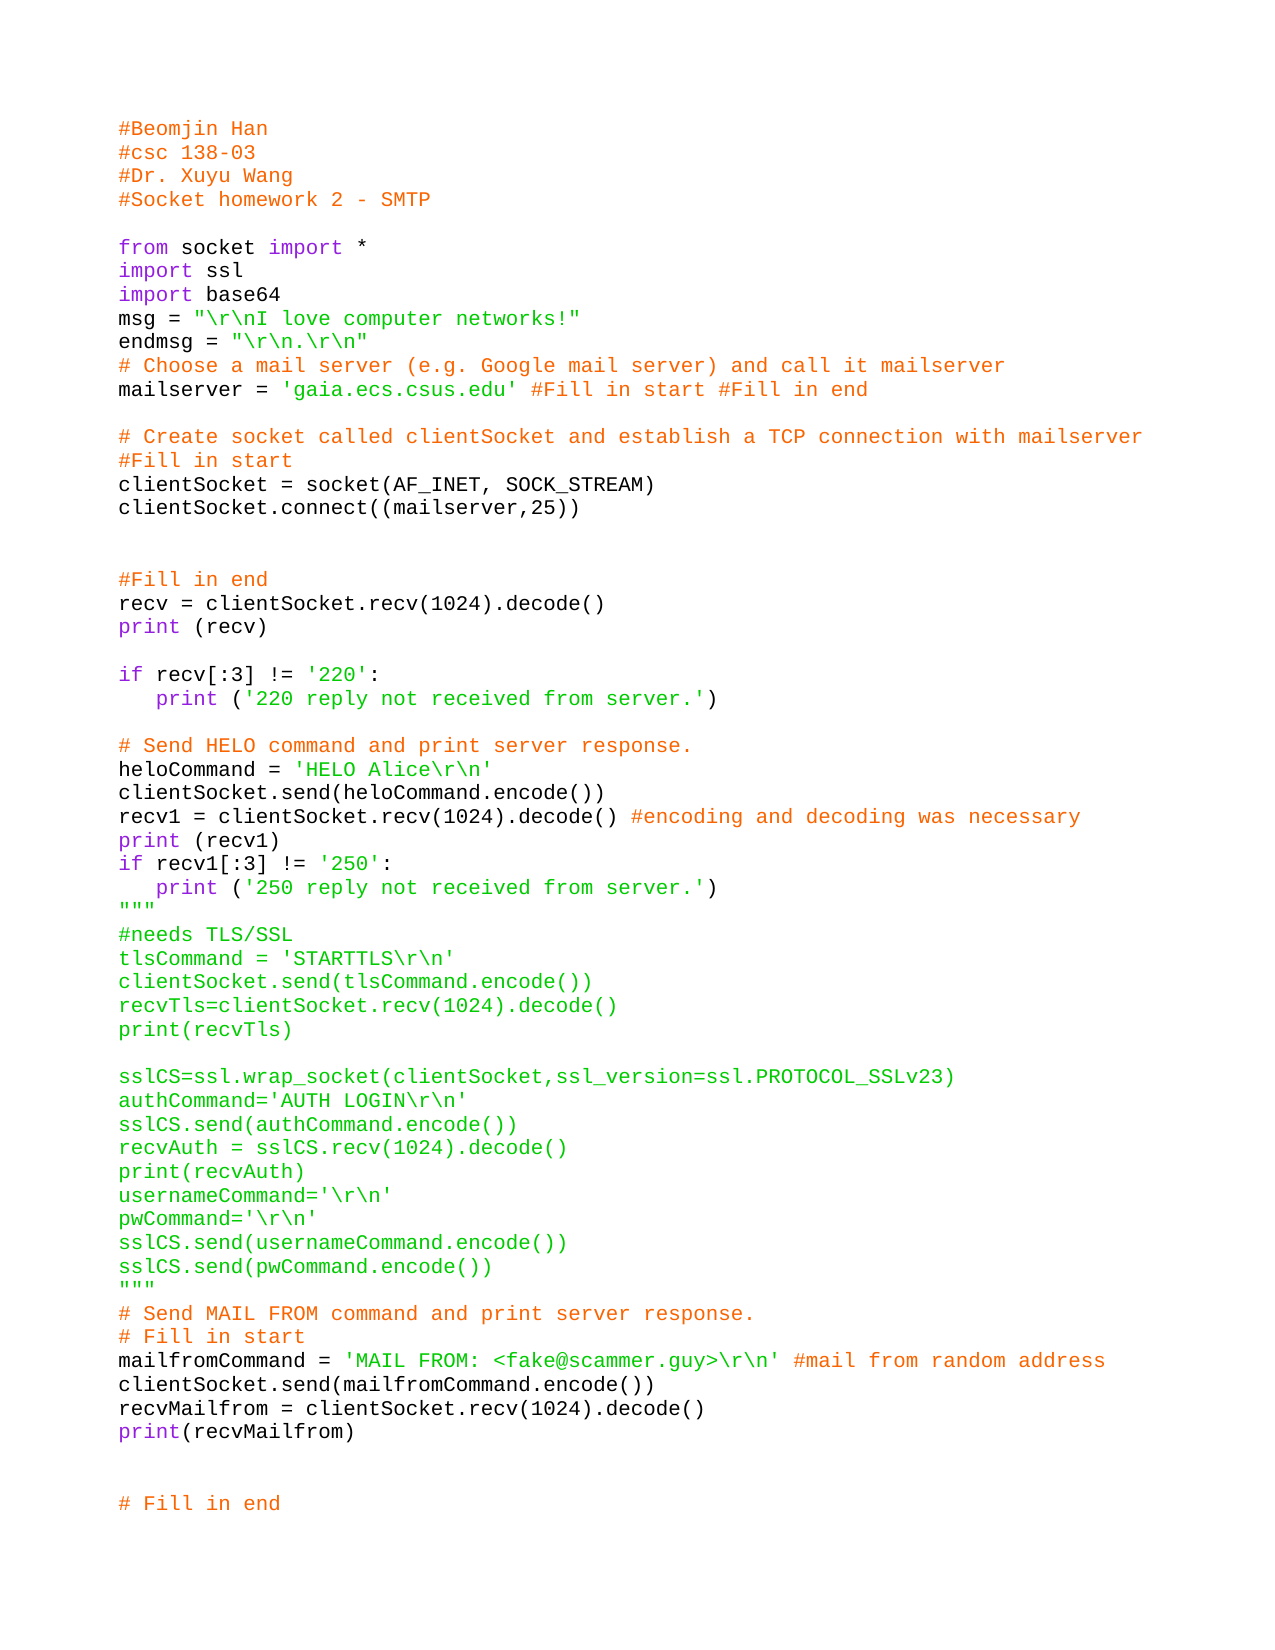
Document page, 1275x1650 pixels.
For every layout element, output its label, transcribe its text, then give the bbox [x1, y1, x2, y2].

text #Beomjin Han #csc 138-03 #Dr. Xuyu Wang #Socket homework 2 - SMTP from socket import * import ssl import base64 msg = "\r\nI love computer networks!" endmsg = "\r\n.\r\n" # Choose a mail server (e.g. Google mail server) and call it mailserver mailserver = 'gaia.ecs.csus.edu' #Fill in start #Fill in end # Create socket called clientSocket and establish a TCP connection with mailserver #Fill in start clientSocket = socket(AF_INET, SOCK_STREAM) clientSocket.connect((mailserver,25)) #Fill in end recv = clientSocket.recv(1024).decode() print (recv) if recv[:3] != '220': print ('220 reply not received from server.') # Send HELO command and print server response. heloCommand = 'HELO Alice\r\n' clientSocket.send(heloCommand.encode()) recv1 = clientSocket.recv(1024).decode() #encoding and decoding was necessary print (recv1) if recv1[:3] != '250': print ('250 reply not received from server.') """ #needs TLS/SSL tlsCommand = 'STARTTLS\r\n' clientSocket.send(tlsCommand.encode()) recvTls=clientSocket.recv(1024).decode() print(recvTls) sslCS=ssl.wrap_socket(clientSocket,ssl_version=ssl.PROTOCOL_SSLv23) authCommand='AUTH LOGIN\r\n' sslCS.send(authCommand.encode()) recvAuth = sslCS.recv(1024).decode() print(recvAuth) usernameCommand='\r\n' pwCommand='\r\n' sslCS.send(usernameCommand.encode()) sslCS.send(pwCommand.encode()) """ # Send MAIL FROM command and print server response. # Fill in start mailfromCommand = 'MAIL FROM: <fake@scammer.guy>\r\n' #mail from random address clientSocket.send(mailfromCommand.encode()) recvMailfrom = clientSocket.recv(1024).decode() print(recvMailfrom) # Fill in end [118, 118, 1157, 1517]
